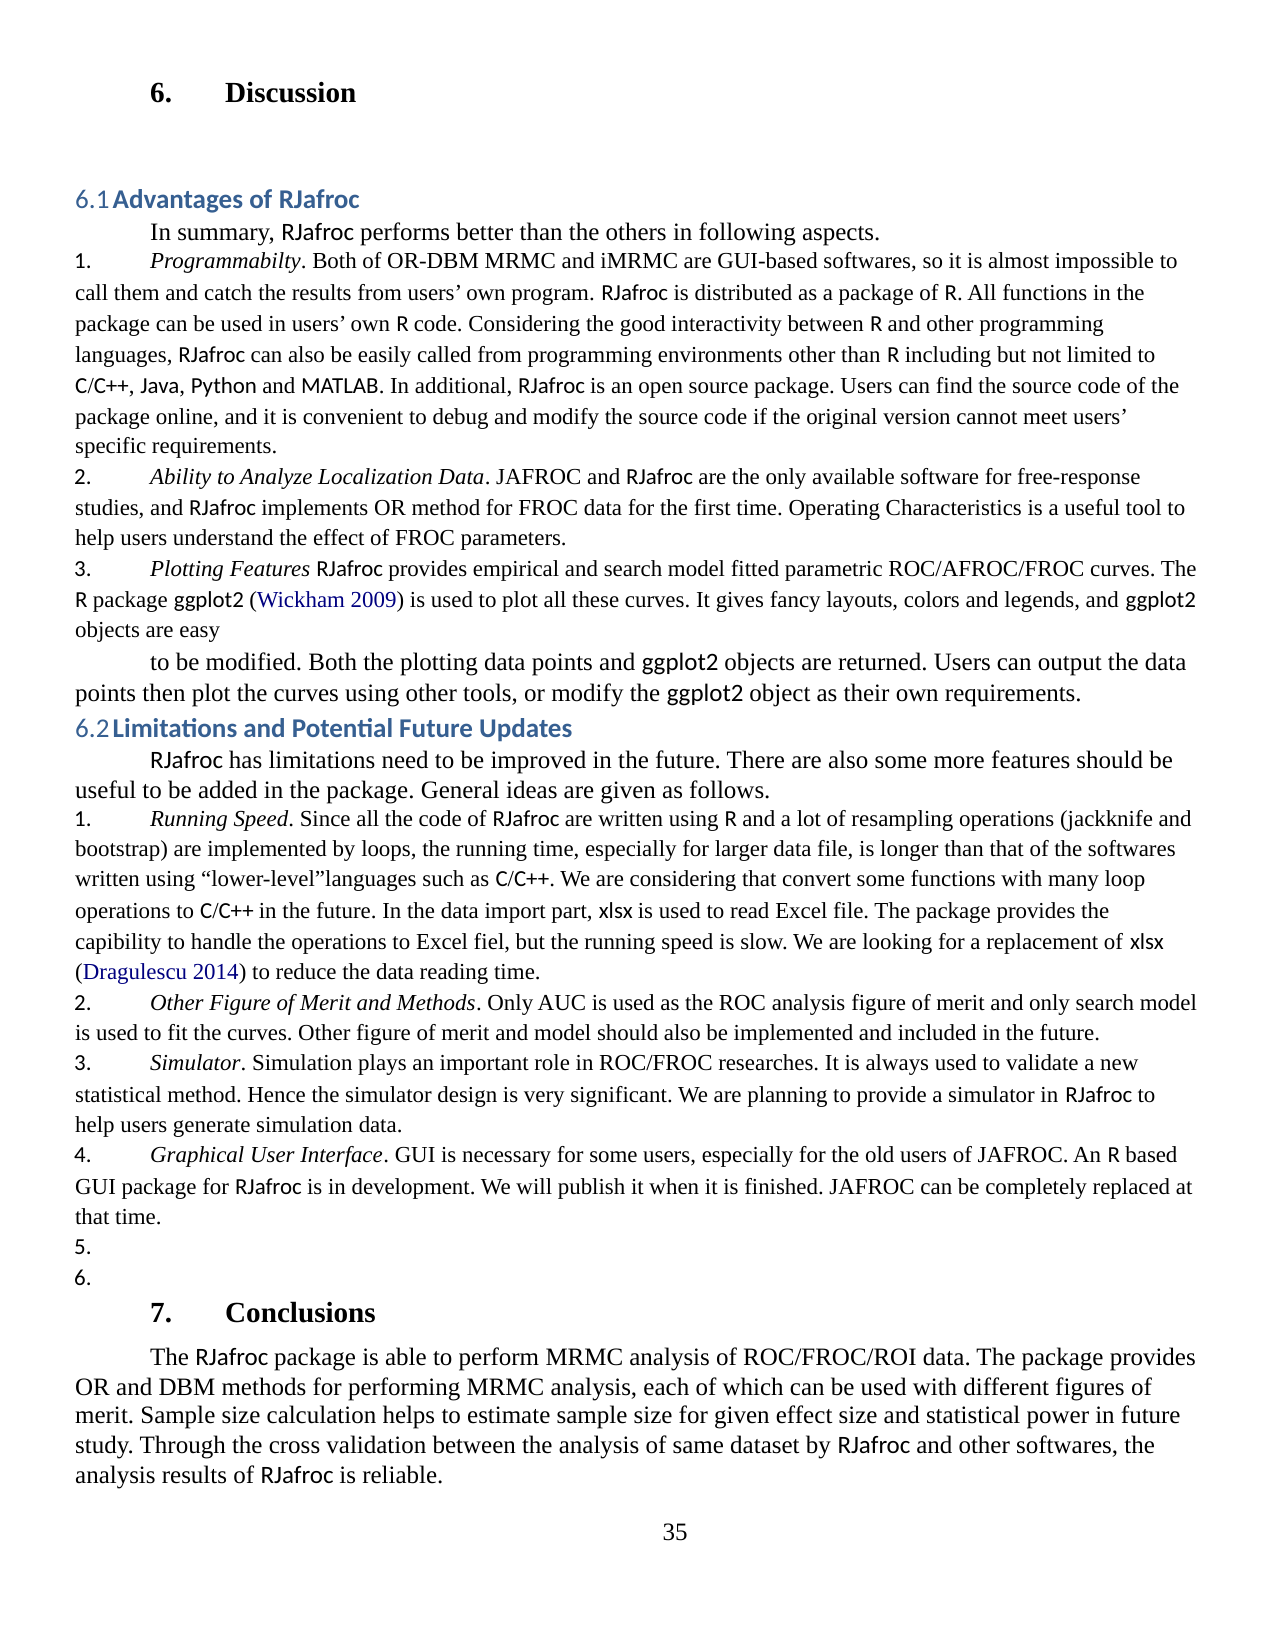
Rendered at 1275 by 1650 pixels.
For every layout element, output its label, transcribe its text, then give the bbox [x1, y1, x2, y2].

list Programmabilty. Both of OR-DBM MRMC and iMRMC are GUI-based softwares, so it is almost impossible to call them and catch the results from users’ own program. RJafroc is distributed as a package of R. All functions in the package can be used in users’ own R code. Considering the good interactivity between R and other programming languages, RJafroc can also be easily called from programming environments other than R including but not limited to C/C++, Java, Python and MATLAB. In additional, RJafroc is an open source package. Users can find the source code of the package online, and it is convenient to debug and modify the source code if the original version cannot meet users’ specific requirements. [74, 246, 1200, 459]
subtitle Discussion [75, 75, 1197, 108]
text The RJafroc package is able to perform MRMC analysis of ROC/FROC/ROI data. The package provides OR and DBM methods for performing MRMC analysis, each of which can be used with different figures of merit. Sample size calculation helps to estimate sample size for given effect size and statistical power in future study. Through the cross validation between the analysis of same dataset by RJafroc and other softwares, the analysis results of RJafroc is reliable. [75, 1341, 1200, 1490]
subtitle Conclusions [75, 1295, 1197, 1329]
text to be modified. Both the plotting data points and ggplot2 objects are returned. Users can output the data points then plot the curves using other tools, or modify the ggplot2 object as their own requirements. [75, 646, 1200, 707]
list Running Speed. Since all the code of RJafroc are written using R and a lot of resampling operations (jackknife and bootstrap) are implemented by loops, the running time, especially for larger data file, is longer than that of the softwares written using “lower-level”languages such as C/C++. We are considering that convert some functions with many loop operations to C/C++ in the future. In the data import part, xlsx is used to read Excel file. The package provides the capibility to handle the operations to Excel fiel, but the running speed is slow. We are looking for a replacement of xlsx (Dragulescu 2014) to reduce the data reading time. [74, 804, 1200, 985]
subtitle Limitations and Potential Future Updates [75, 711, 1200, 744]
list Other Figure of Merit and Methods. Only AUC is used as the ROC analysis figure of merit and only search model is used to fit the curves. Other figure of merit and model should also be implemented and included in the future. [74, 988, 1200, 1045]
list Graphical User Interface. GUI is necessary for some users, especially for the old users of JAFROC. An R based GUI package for RJafroc is in development. We will publish it when it is finished. JAFROC can be completely replaced at that time. [74, 1140, 1200, 1229]
text RJafroc has limitations need to be improved in the future. There are also some more features should be useful to be added in the package. General ideas are given as follows. [75, 744, 1200, 804]
subtitle Advantages of RJafroc [75, 183, 1200, 216]
text In summary, RJafroc performs better than the others in following aspects. [75, 216, 1200, 246]
list Ability to Analyze Localization Data. JAFROC and RJafroc are the only available software for free-response studies, and RJafroc implements OR method for FROC data for the first time. Operating Characteristics is a useful tool to help users understand the effect of FROC parameters. [74, 462, 1200, 551]
list Plotting Features RJafroc provides empirical and search model fitted parametric ROC/AFROC/FROC curves. The R package ggplot2 (Wickham 2009) is used to plot all these curves. It gives fancy layouts, colors and legends, and ggplot2 objects are easy [74, 554, 1200, 643]
list Simulator. Simulation plays an important role in ROC/FROC researches. It is always used to validate a new statistical method. Hence the simulator design is very significant. We are planning to provide a simulator in RJafroc to help users generate simulation data. [74, 1048, 1200, 1137]
